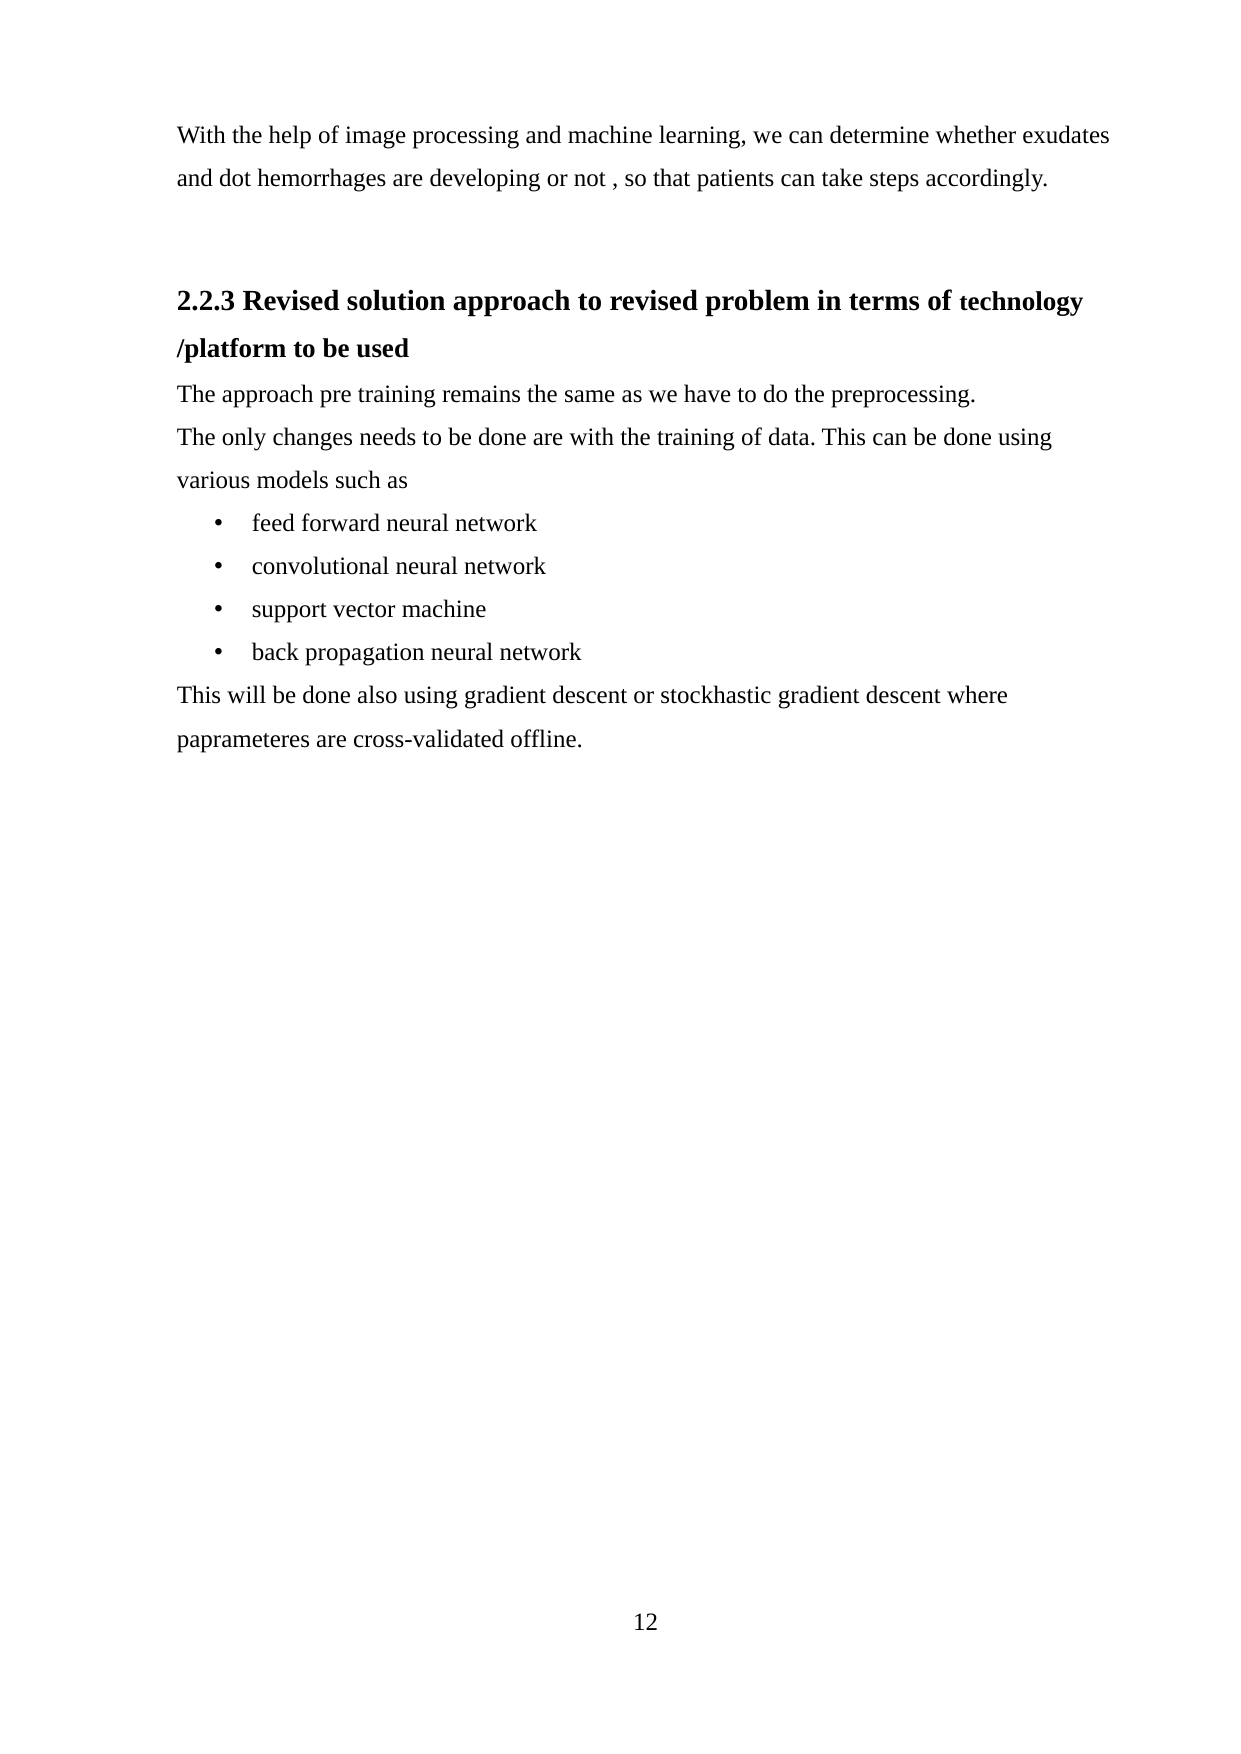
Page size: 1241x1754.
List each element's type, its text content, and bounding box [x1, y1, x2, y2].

text The only changes needs to be done are with the training of data. This can be done using various models such as [177, 422, 1122, 494]
list support vector machine [214, 594, 1122, 623]
list feed forward neural network [214, 508, 1122, 537]
text With the help of image processing and machine learning, we can determine whether exudates and dot hemorrhages are developing or not , so that patients can take steps accordingly. [177, 120, 1122, 192]
list back propagation neural network [214, 637, 1122, 666]
text The approach pre training remains the same as we have to do the preprocessing. [177, 379, 1122, 407]
text This will be done also using gradient descent or stockhastic gradient descent where paprameteres are cross-validated offline. [177, 681, 1122, 752]
list convolutional neural network [214, 551, 1122, 580]
text 2.2.3 Revised solution approach to revised problem in terms of technology /platform to be used [177, 283, 1122, 363]
